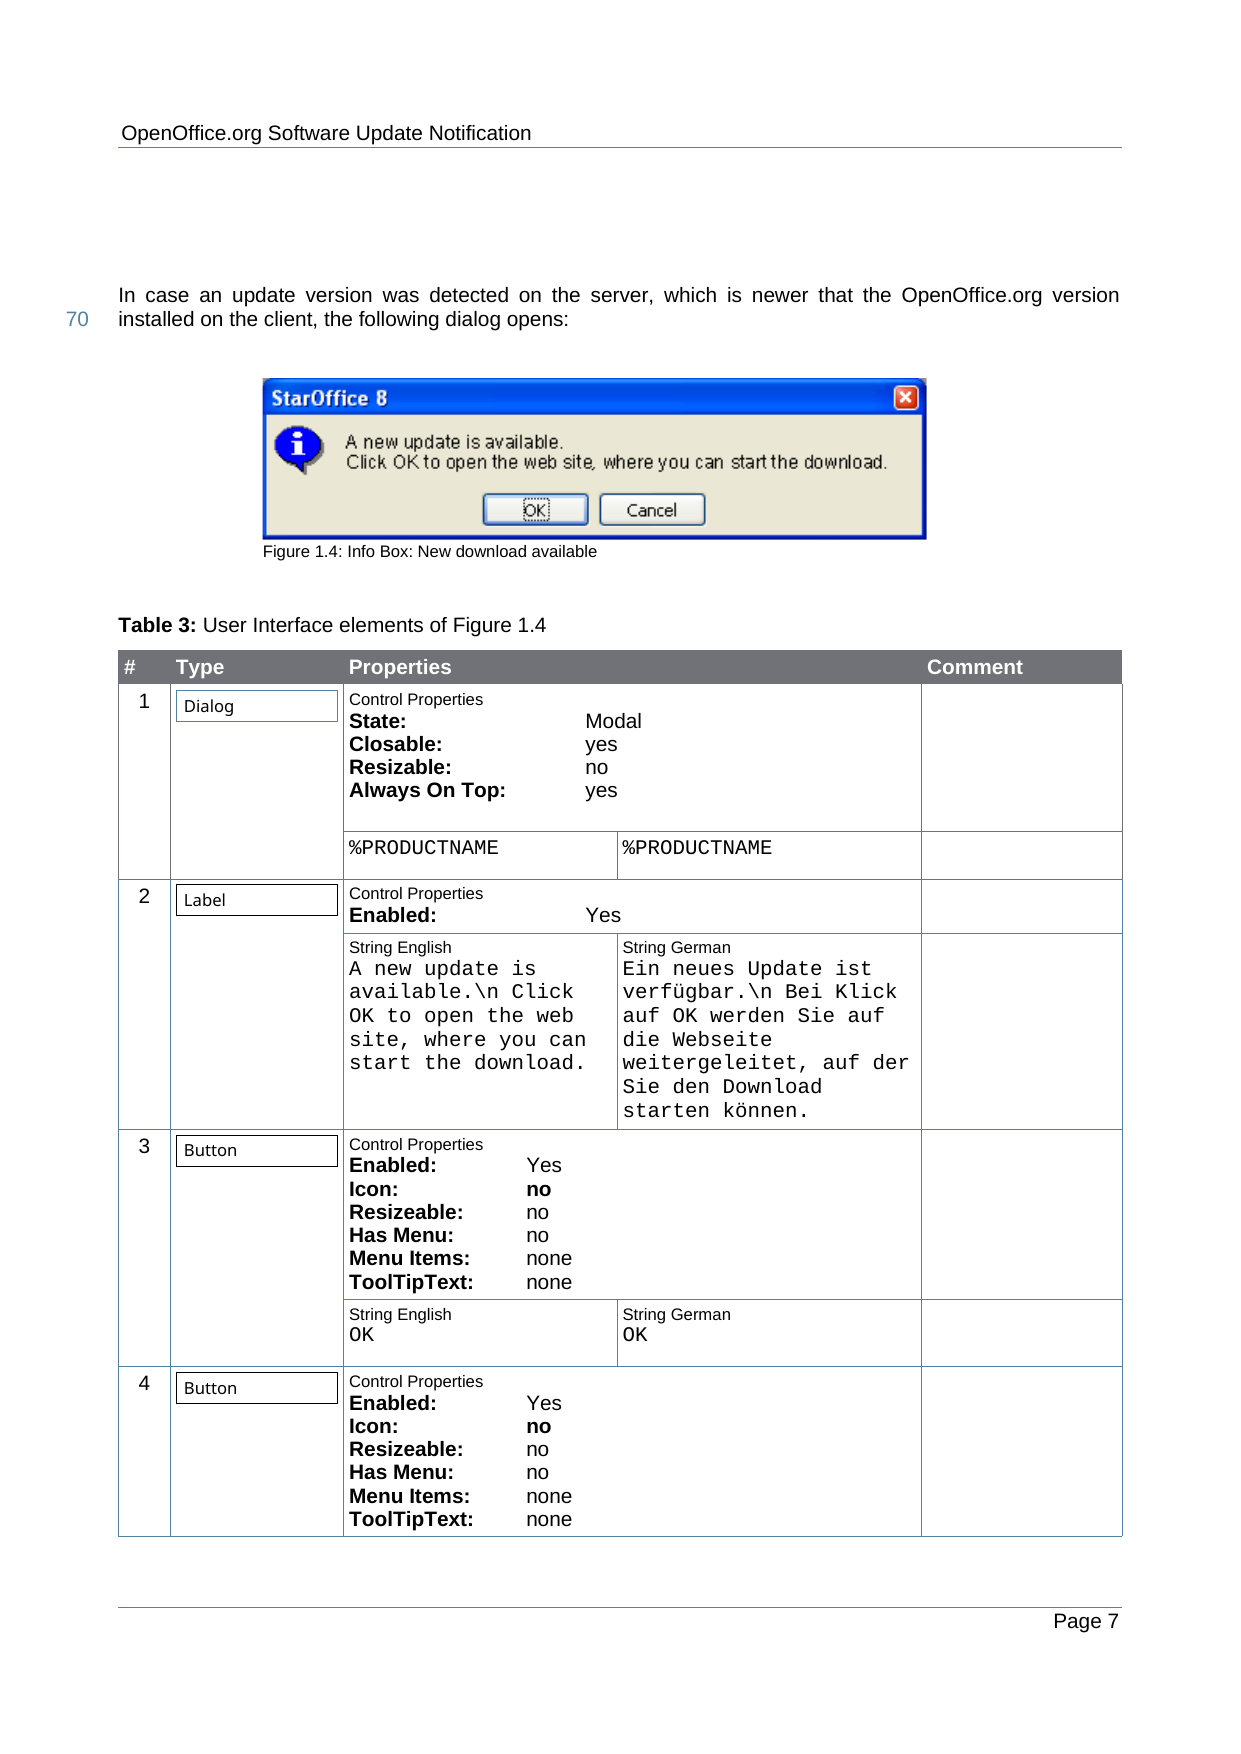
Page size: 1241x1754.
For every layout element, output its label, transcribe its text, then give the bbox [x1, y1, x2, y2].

table_cell [922, 832, 1122, 879]
table_header Type [170, 650, 343, 684]
table_header Comment [921, 650, 1122, 684]
text Table 3: User Interface elements of Figure 1.4 [118, 614, 1122, 637]
table_cell [922, 1300, 1122, 1366]
table_cell [171, 880, 343, 1129]
table_header Control Properties Enabled: Yes Icon: no Resizeable: no Has Menu: no Menu Items: none ToolTipText: none [344, 1130, 921, 1299]
table_cell 2 [119, 880, 170, 1129]
table_header [922, 1367, 1122, 1536]
table_cell %PRODUCTNAME [618, 832, 921, 879]
table_cell 4 [119, 1367, 170, 1536]
table_header Control Properties Enabled: Yes [344, 880, 921, 933]
text Figure 1.4: Info Box: New download available [263, 543, 930, 561]
table_header [922, 880, 1122, 933]
table_header # [118, 650, 170, 684]
table_header Properties [343, 650, 921, 684]
table_cell [171, 1367, 343, 1536]
table_header Control Properties Enabled: Yes Icon: no Resizeable: no Has Menu: no Menu Items: none ToolTipText: none [344, 1367, 921, 1536]
table_header [922, 684, 1122, 831]
table_cell [171, 1130, 343, 1366]
table_header [922, 1130, 1122, 1299]
table_cell 3 [119, 1130, 170, 1366]
table_cell %PRODUCTNAME [344, 832, 617, 879]
table_cell String English OK [344, 1300, 617, 1366]
table_cell 1 [119, 684, 170, 879]
table_header Control Properties State: Modal Closable: yes Resizable: no Always On Top: yes [344, 684, 921, 831]
table_cell [171, 684, 343, 879]
table_cell [922, 934, 1122, 1129]
table_cell String German Ein neues Update ist verfügbar.\n Bei Klick auf OK werden Sie auf die Webseite weitergeleitet, auf der Sie den Download starten können. [618, 934, 921, 1129]
text In case an update version was detected on the server, which is newer that the OpenOffice.org version installed on the client, the following dialog opens: [118, 284, 1122, 330]
picture [262, 378, 930, 543]
table_cell String German OK [618, 1300, 921, 1366]
table_cell String English A new update is available.\n Click OK to open the web site, where you can start the download. [344, 934, 617, 1129]
